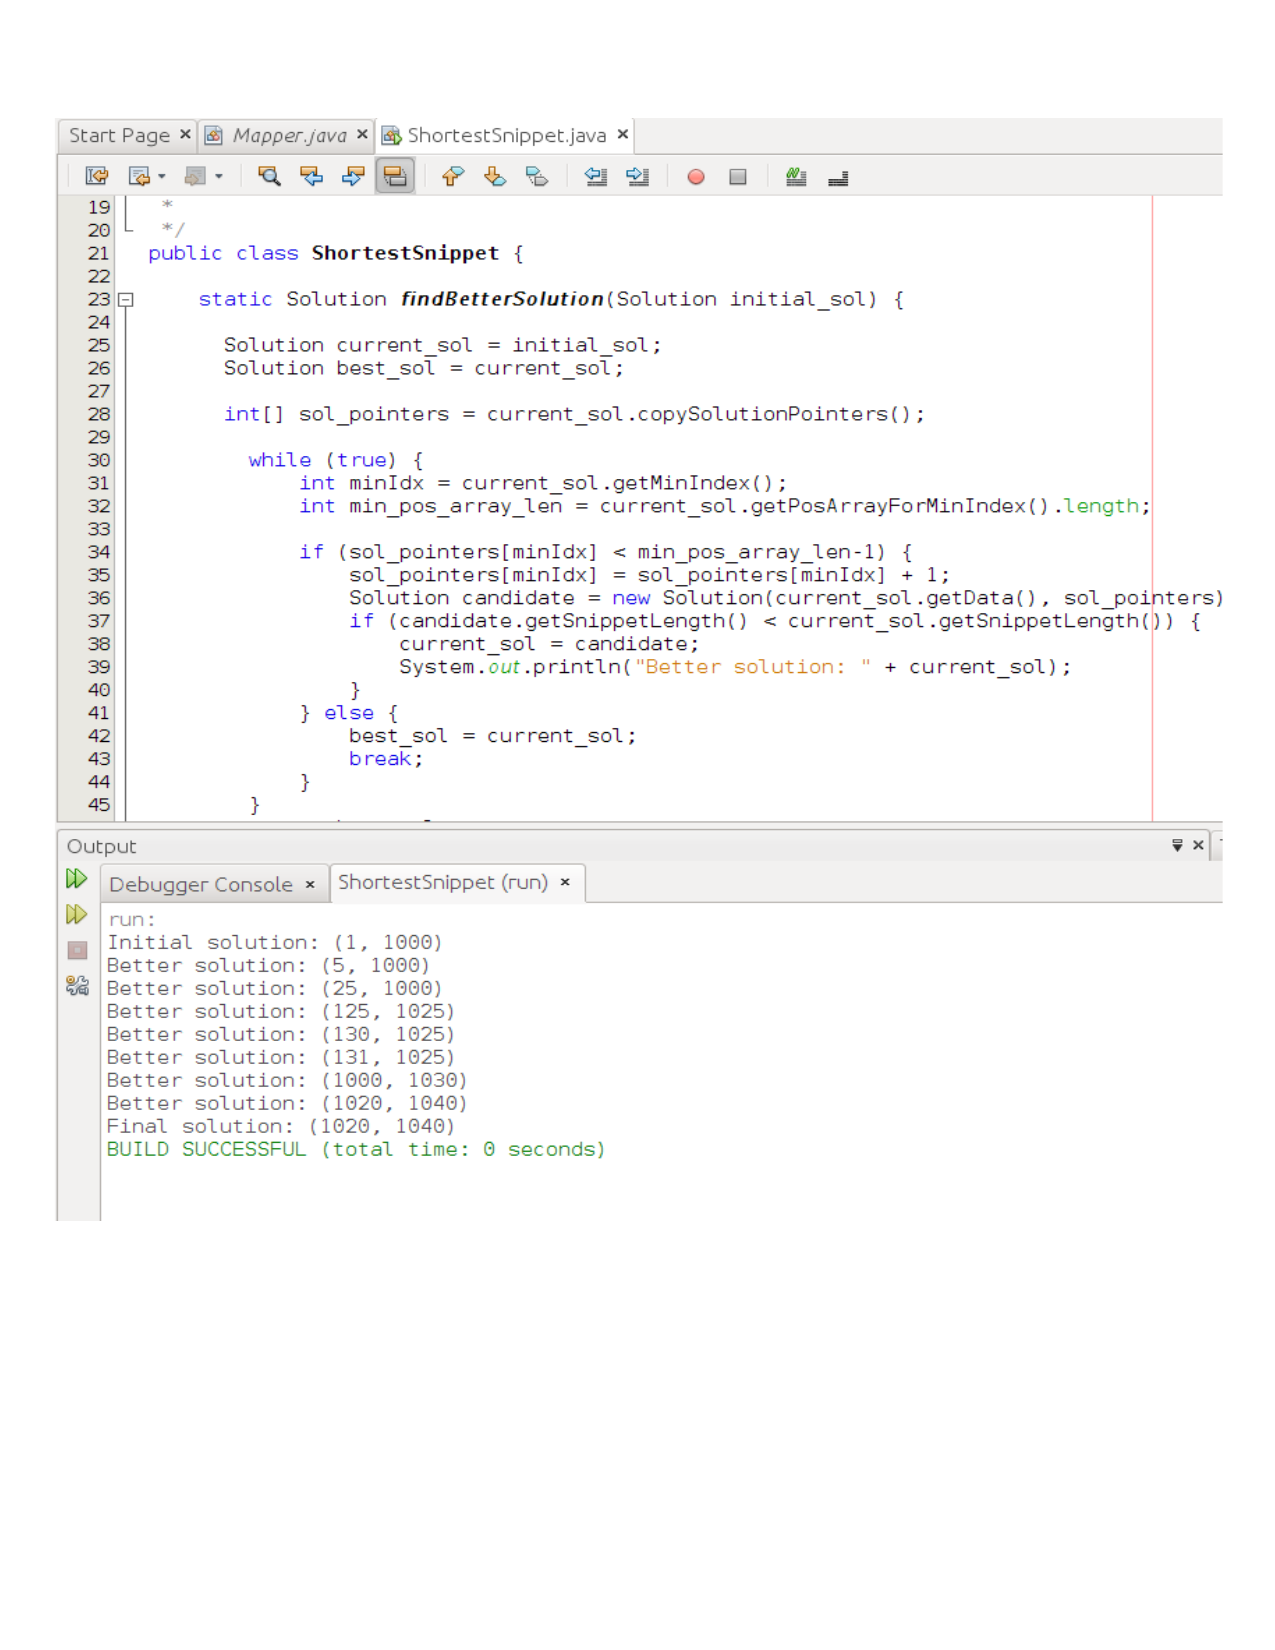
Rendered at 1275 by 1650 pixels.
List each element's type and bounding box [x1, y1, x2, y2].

picture [54, 118, 1223, 1221]
